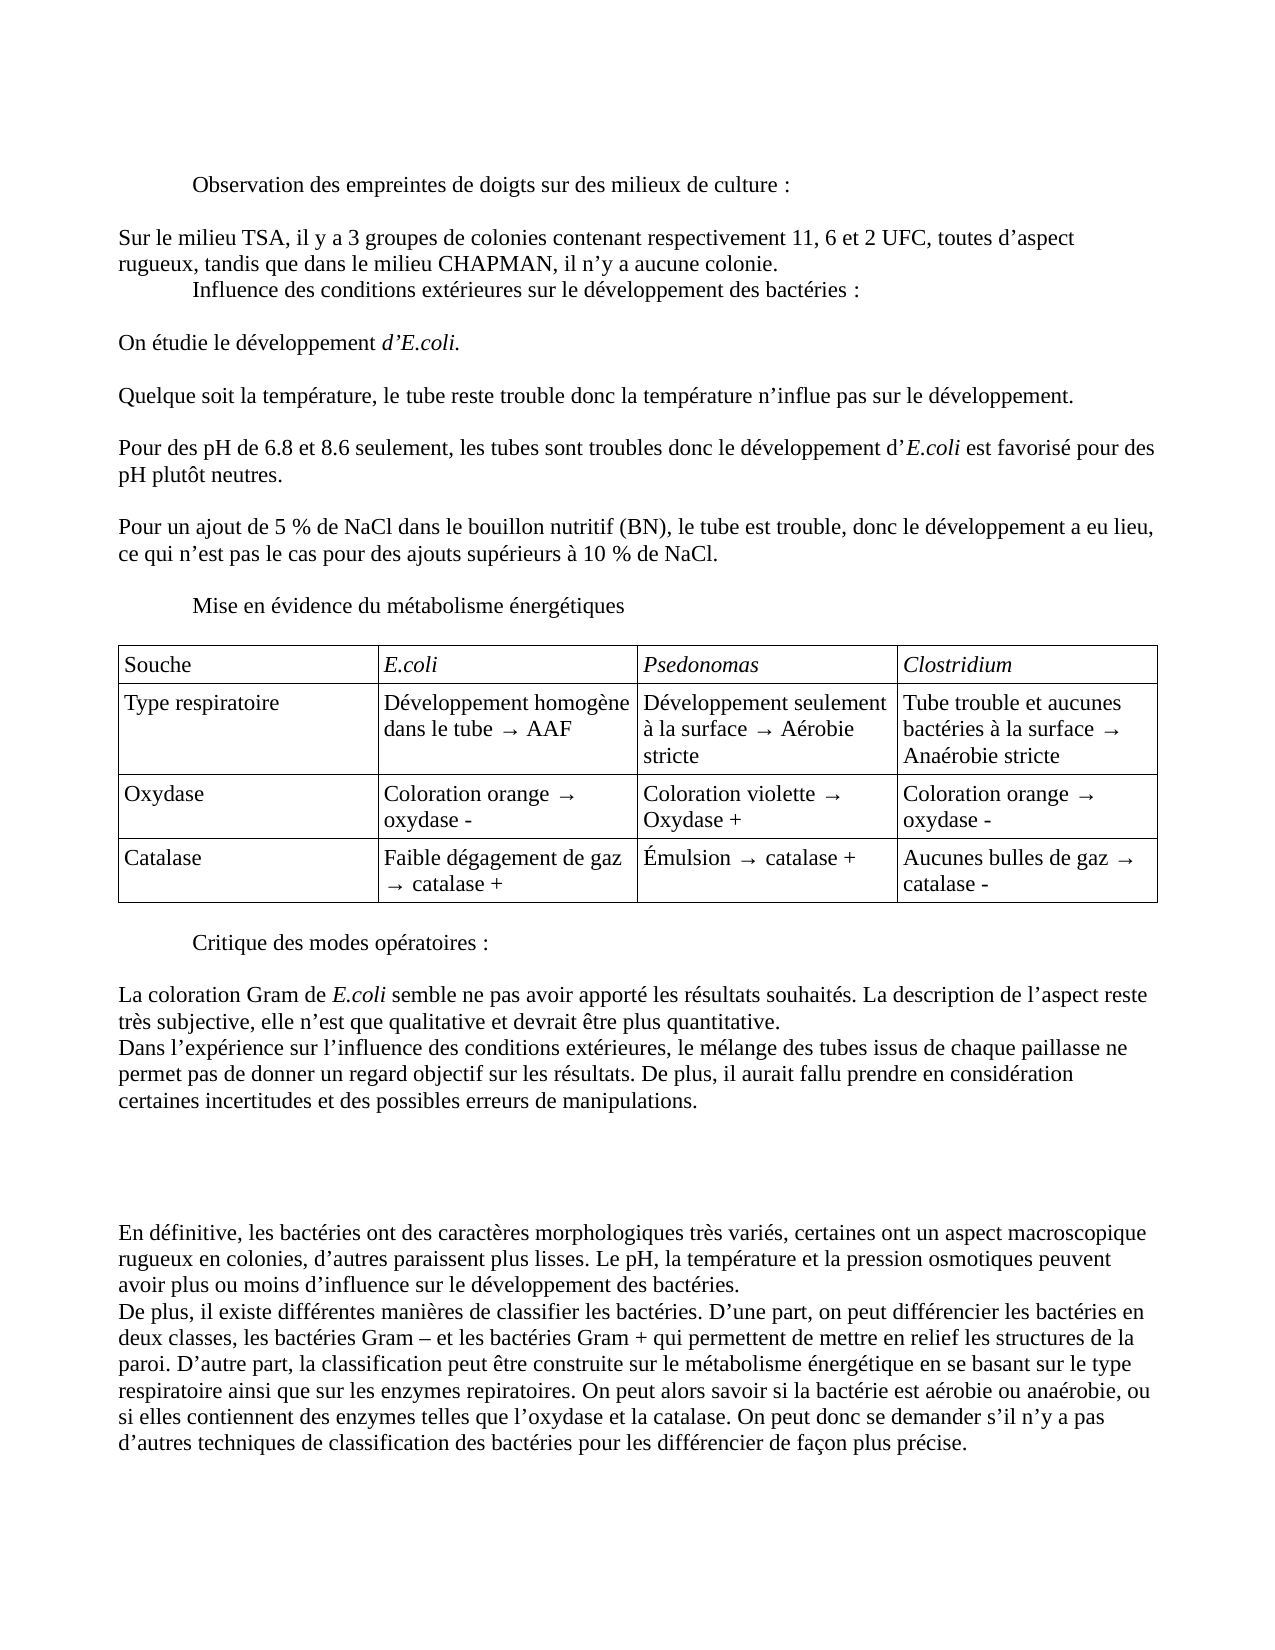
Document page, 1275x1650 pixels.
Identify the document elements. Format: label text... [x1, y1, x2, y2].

text On étudie le développement d’E.coli. [118, 329, 1157, 355]
text Sur le milieu TSA, il y a 3 groupes de colonies contenant respectivement 11, 6 et 2 UFC, toutes d’aspect rugueux, tandis que dans le milieu CHAPMAN, il n’y a aucune colonie. [118, 223, 1157, 276]
text Pour un ajout de 5 % de NaCl dans le bouillon nutritif (BN), le tube est trouble, donc le développement a eu lieu, ce qui n’est pas le cas pour des ajouts supérieurs à 10 % de NaCl. [118, 513, 1157, 566]
table_cell Développement seulement à la surface → Aérobie stricte [638, 684, 897, 774]
text Pour des pH de 6.8 et 8.6 seulement, les tubes sont troubles donc le développement d’E.coli est favorisé pour des pH plutôt neutres. [118, 434, 1157, 487]
text En définitive, les bactéries ont des caractères morphologiques très variés, certaines ont un aspect macroscopique rugueux en colonies, d’autres paraissent plus lisses. Le pH, la température et la pression osmotiques peuvent avoir plus ou moins d’influence sur le développement des bactéries. [118, 1219, 1157, 1298]
table_cell Émulsion → catalase + [638, 839, 897, 902]
table_cell Coloration orange → oxydase - [379, 775, 637, 838]
table_header Souche [119, 646, 378, 683]
table_cell Développement homogène dans le tube → AAF [379, 684, 637, 774]
table_cell Aucunes bulles de gaz → catalase - [898, 839, 1157, 902]
table_cell Faible dégagement de gaz → catalase + [379, 839, 637, 902]
table_header Clostridium [898, 646, 1157, 683]
table_cell Coloration violette → Oxydase + [638, 775, 897, 838]
text De plus, il existe différentes manières de classifier les bactéries. D’une part, on peut différencier les bactéries en deux classes, les bactéries Gram – et les bactéries Gram + qui permettent de mettre en relief les structures de la paroi. D’autre part, la classification peut être construite sur le métabolisme énergétique en se basant sur le type respiratoire ainsi que sur les enzymes repiratoires. On peut alors savoir si la bactérie est aérobie ou anaérobie, ou si elles contiennent des enzymes telles que l’oxydase et la catalase. On peut donc se demander s’il n’y a pas d’autres techniques de classification des bactéries pour les différencier de façon plus précise. [118, 1298, 1157, 1456]
text Observation des empreintes de doigts sur des milieux de culture : [118, 171, 1157, 197]
table_cell Catalase [119, 839, 378, 902]
text Quelque soit la température, le tube reste trouble donc la température n’influe pas sur le développement. [118, 382, 1157, 408]
text Influence des conditions extérieures sur le développement des bactéries : [118, 276, 1157, 303]
table_cell Tube trouble et aucunes bactéries à la surface → Anaérobie stricte [898, 684, 1157, 774]
text Critique des modes opératoires : [118, 929, 1157, 955]
table_header E.coli [379, 646, 637, 683]
text Mise en évidence du métabolisme énergétiques [118, 592, 1157, 619]
text La coloration Gram de E.coli semble ne pas avoir apporté les résultats souhaités. La description de l’aspect reste très subjective, elle n’est que qualitative et devrait être plus quantitative. [118, 981, 1157, 1034]
table_cell Oxydase [119, 775, 378, 838]
table_cell Type respiratoire [119, 684, 378, 774]
text Dans l’expérience sur l’influence des conditions extérieures, le mélange des tubes issus de chaque paillasse ne permet pas de donner un regard objectif sur les résultats. De plus, il aurait fallu prendre en considération certaines incertitudes et des possibles erreurs de manipulations. [118, 1034, 1157, 1113]
table_cell Coloration orange → oxydase - [898, 775, 1157, 838]
table_header Psedonomas [638, 646, 897, 683]
